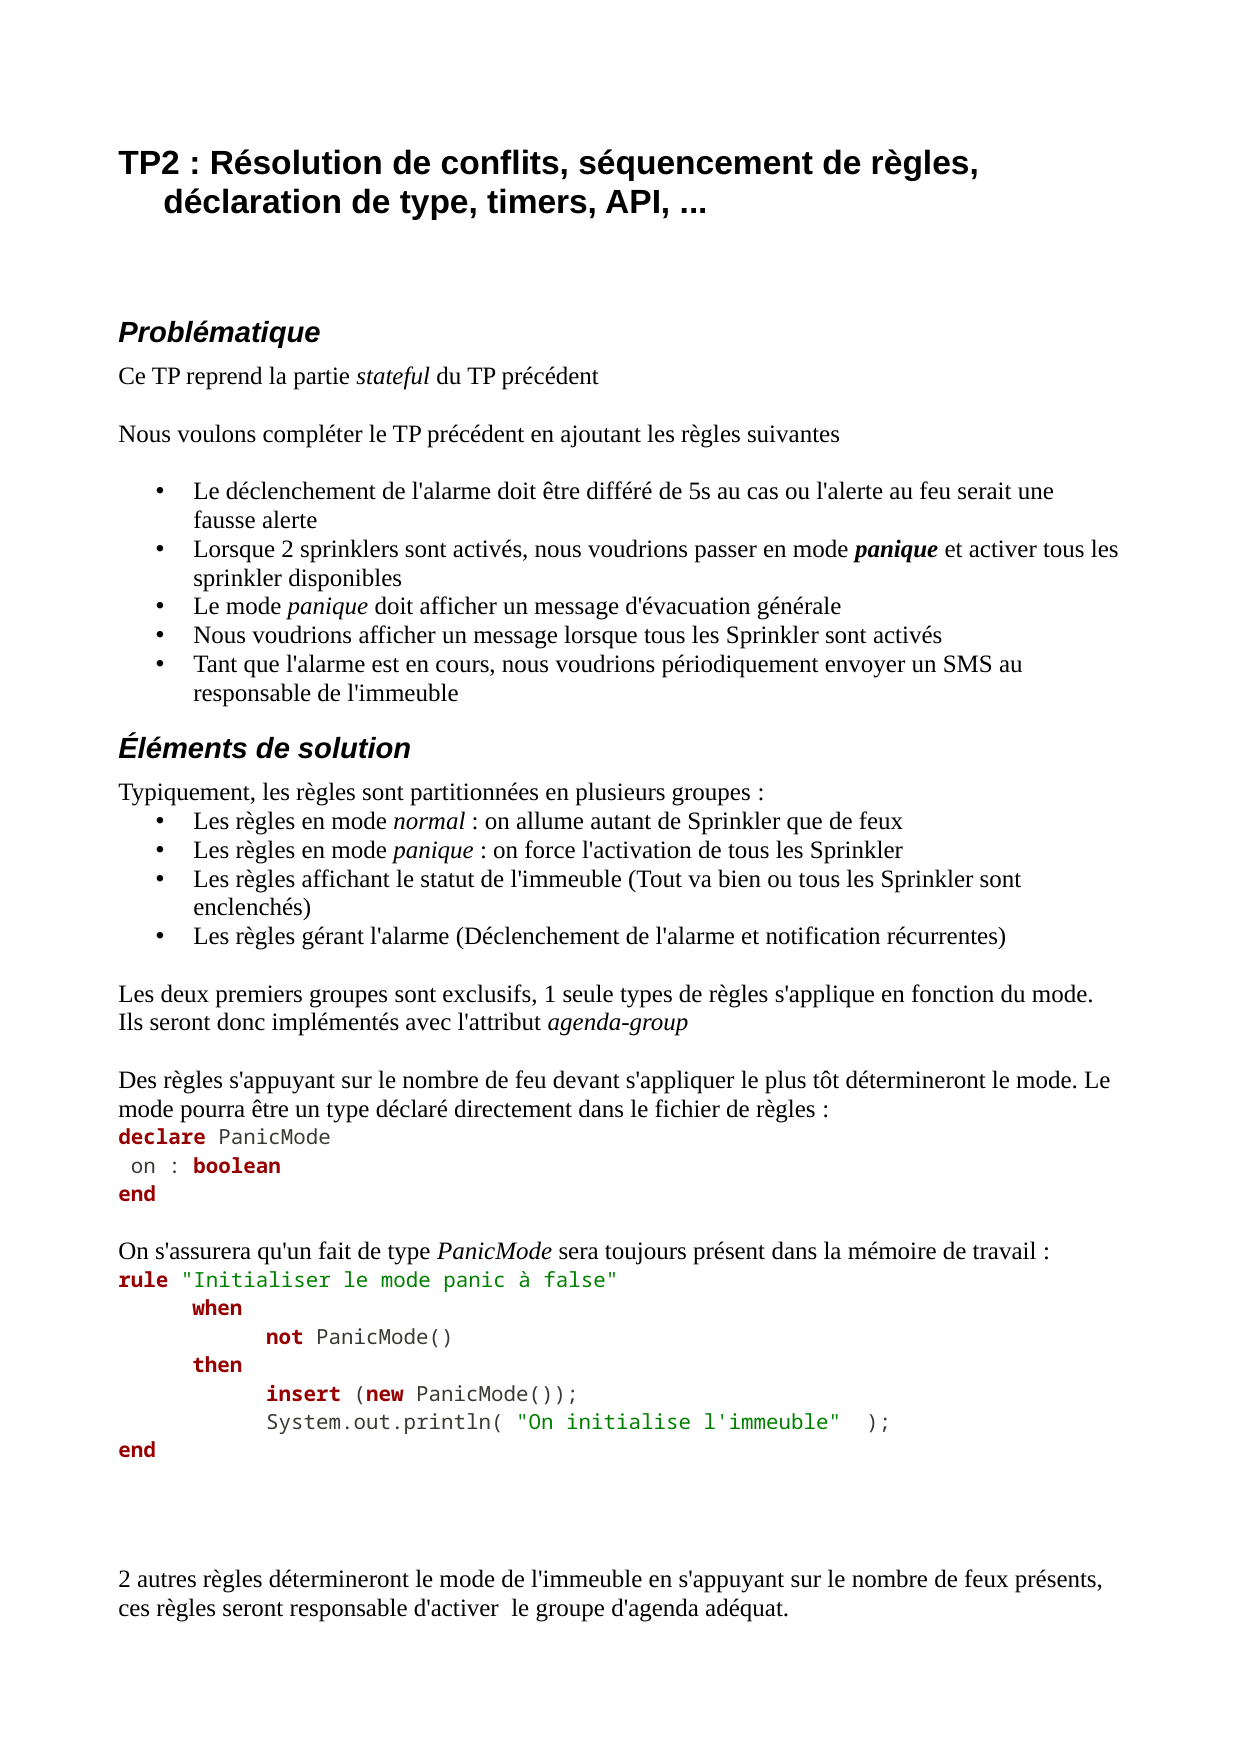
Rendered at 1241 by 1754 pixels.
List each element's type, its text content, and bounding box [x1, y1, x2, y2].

subtitle TP2 : Résolution de conflits, séquencement de règles, déclaration de type, timers, API, ... [118, 143, 1122, 220]
list Les règles en mode normal : on allume autant de Sprinkler que de feux [156, 806, 1122, 835]
list Les règles affichant le statut de l'immeuble (Tout va bien ou tous les Sprinkler sont enclenchés) [156, 864, 1122, 921]
text on : boolean [118, 1151, 1122, 1179]
text System.out.println( "On initialise l'immeuble" ); [118, 1407, 1122, 1436]
text end [118, 1179, 1122, 1208]
text when [118, 1293, 1122, 1322]
text Des règles s'appuyant sur le nombre de feu devant s'appliquer le plus tôt détermineront le mode. Le mode pourra être un type déclaré directement dans le fichier de règles : [118, 1065, 1122, 1122]
list Nous voudrions afficher un message lorsque tous les Sprinkler sont activés [156, 620, 1122, 649]
text 2 autres règles détermineront le mode de l'immeuble en s'appuyant sur le nombre de feux présents, ces règles seront responsable d'activer le groupe d'agenda adéquat. [118, 1564, 1122, 1621]
text Les deux premiers groupes sont exclusifs, 1 seule types de règles s'applique en fonction du mode. Ils seront donc implémentés avec l'attribut agenda-group [118, 979, 1122, 1036]
text On s'assurera qu'un fait de type PanicMode sera toujours présent dans la mémoire de travail : [118, 1236, 1122, 1265]
text end [118, 1436, 1122, 1464]
list Le déclenchement de l'alarme doit être différé de 5s au cas ou l'alerte au feu serait une fausse alerte [156, 476, 1122, 534]
text insert (new PanicMode()); [118, 1379, 1122, 1407]
text then [118, 1350, 1122, 1379]
list Le mode panique doit afficher un message d'évacuation générale [156, 591, 1122, 620]
text not PanicMode() [118, 1322, 1122, 1350]
subtitle Problématique [118, 315, 1122, 349]
text declare PanicMode [118, 1122, 1122, 1151]
text Ce TP reprend la partie stateful du TP précédent [118, 361, 1122, 390]
list Lorsque 2 sprinklers sont activés, nous voudrions passer en mode panique et activer tous les sprinkler disponibles [156, 534, 1122, 591]
text Typiquement, les règles sont partitionnées en plusieurs groupes : [118, 777, 1122, 806]
list Tant que l'alarme est en cours, nous voudrions périodiquement envoyer un SMS au responsable de l'immeuble [156, 649, 1122, 706]
subtitle Éléments de solution [118, 731, 1122, 765]
text rule "Initialiser le mode panic à false" [118, 1265, 1122, 1293]
list Les règles en mode panique : on force l'activation de tous les Sprinkler [156, 835, 1122, 864]
list Les règles gérant l'alarme (Déclenchement de l'alarme et notification récurrentes) [156, 921, 1122, 950]
text Nous voulons compléter le TP précédent en ajoutant les règles suivantes [118, 419, 1122, 448]
